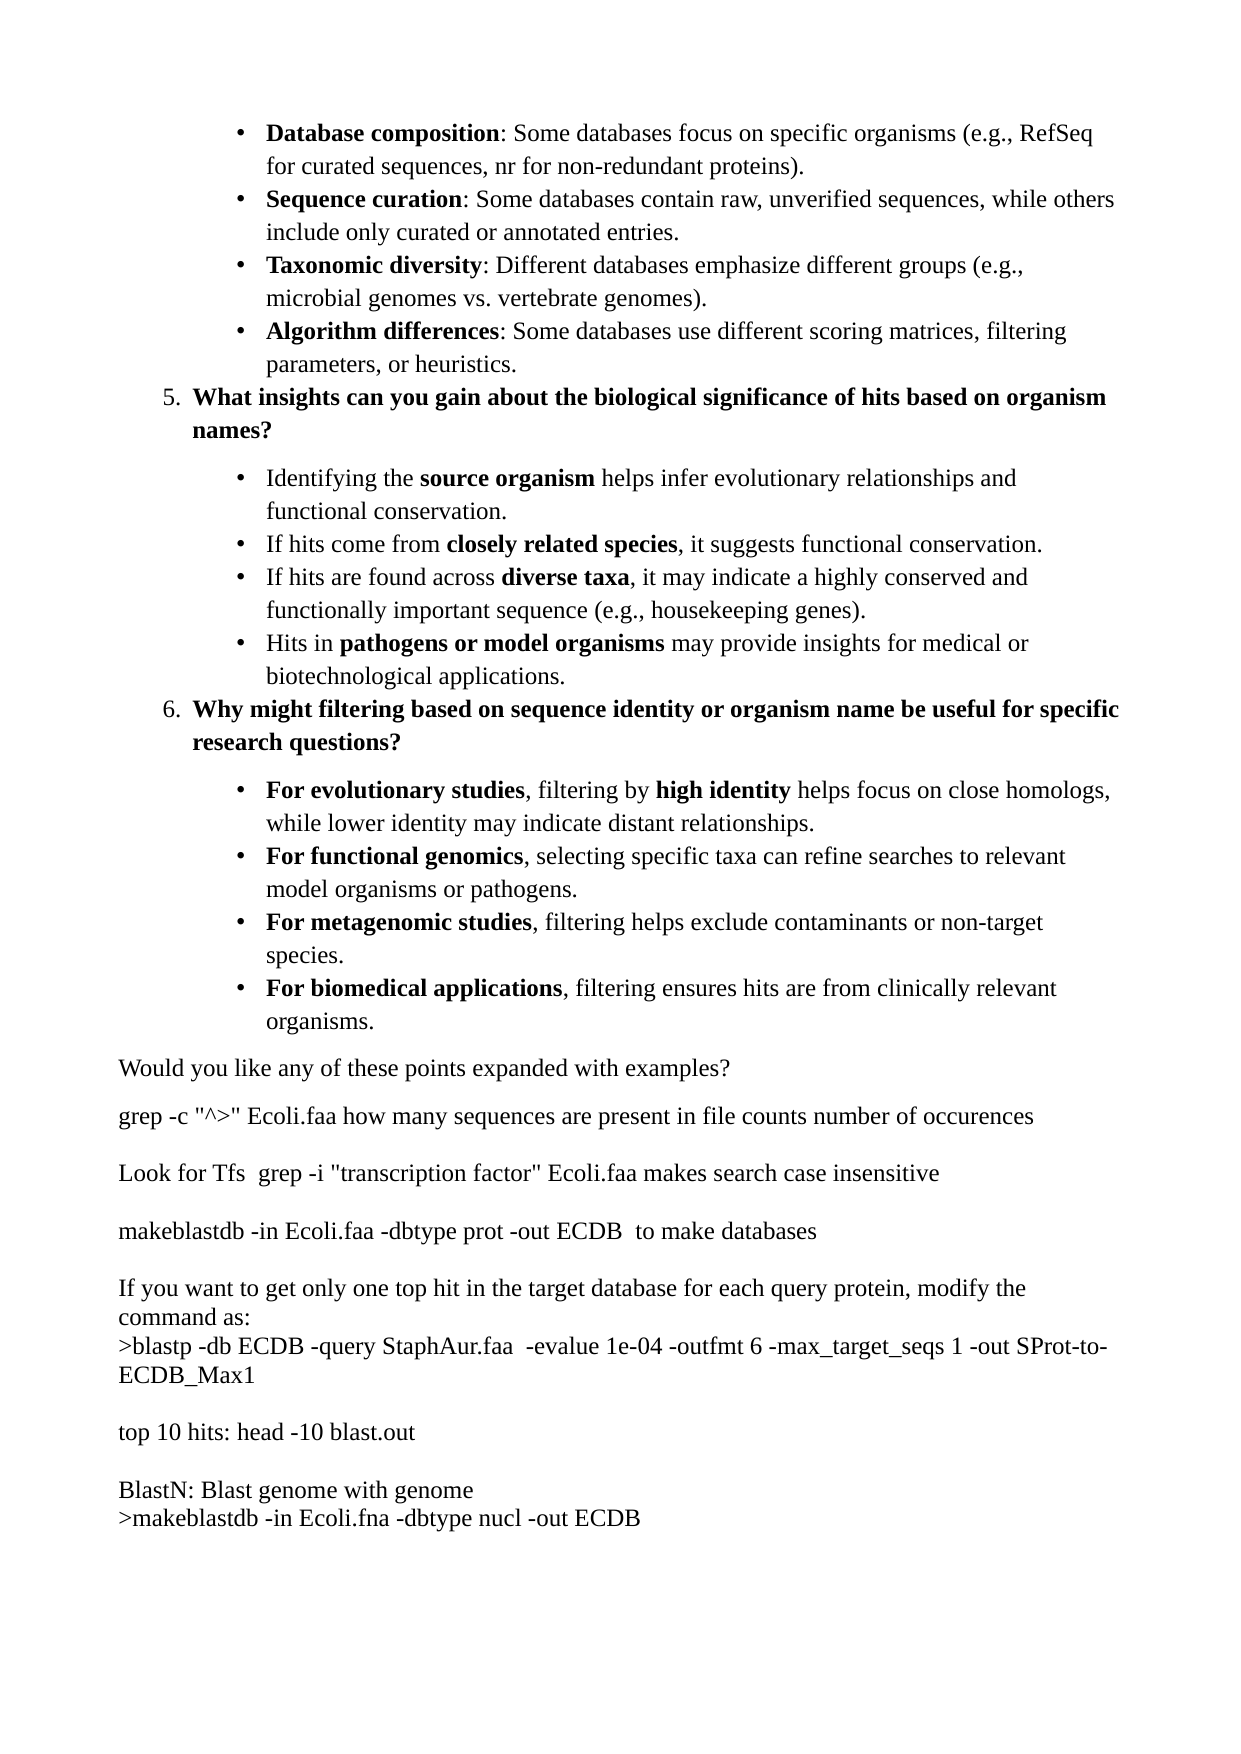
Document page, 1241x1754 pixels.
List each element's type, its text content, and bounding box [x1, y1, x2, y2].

list For biomedical applications, filtering ensures hits are from clinically relevant organisms. [236, 973, 1122, 1034]
text Look for Tfs grep -i "transcription factor" Ecoli.faa makes search case insensitive [118, 1158, 1122, 1187]
list Identifying the source organism helps infer evolutionary relationships and functional conservation. [236, 463, 1122, 525]
text grep -c "^>" Ecoli.faa how many sequences are present in file counts number of occurences [118, 1101, 1122, 1130]
list Taxonomic diversity: Different databases emphasize different groups (e.g., microbial genomes vs. vertebrate genomes). [236, 250, 1122, 312]
text command as: [118, 1302, 1122, 1331]
text If you want to get only one top hit in the target database for each query protein, modify the [118, 1273, 1122, 1302]
list If hits come from closely related species, it suggests functional conservation. [236, 529, 1122, 558]
list What insights can you gain about the biological significance of hits based on organism names? [162, 382, 1122, 444]
text Would you like any of these points expanded with examples? [118, 1053, 1122, 1082]
text top 10 hits: head -10 blast.out [118, 1417, 1122, 1446]
list Why might filtering based on sequence identity or organism name be useful for specific research questions? [162, 694, 1122, 756]
list Algorithm differences: Some databases use different scoring matrices, filtering parameters, or heuristics. [236, 316, 1122, 378]
text makeblastdb -in Ecoli.faa -dbtype prot -out ECDB to make databases [118, 1216, 1122, 1245]
list Sequence curation: Some databases contain raw, unverified sequences, while others include only curated or annotated entries. [236, 184, 1122, 246]
list Hits in pathogens or model organisms may provide insights for medical or biotechnological applications. [236, 628, 1122, 690]
text >blastp -db ECDB -query StaphAur.faa -evalue 1e-04 -outfmt 6 -max_target_seqs 1 -out SProt-to-ECDB_Max1 [118, 1331, 1122, 1388]
list For evolutionary studies, filtering by high identity helps focus on close homologs, while lower identity may indicate distant relationships. [236, 775, 1122, 836]
text BlastN: Blast genome with genome [118, 1475, 1122, 1503]
list For functional genomics, selecting specific taxa can refine searches to relevant model organisms or pathogens. [236, 841, 1122, 902]
text >makeblastdb -in Ecoli.fna -dbtype nucl -out ECDB [118, 1503, 1122, 1532]
list For metagenomic studies, filtering helps exclude contaminants or non-target species. [236, 907, 1122, 968]
list If hits are found across diverse taxa, it may indicate a highly conserved and functionally important sequence (e.g., housekeeping genes). [236, 562, 1122, 624]
list Database composition: Some databases focus on specific organisms (e.g., RefSeq for curated sequences, nr for non-redundant proteins). [236, 118, 1122, 180]
